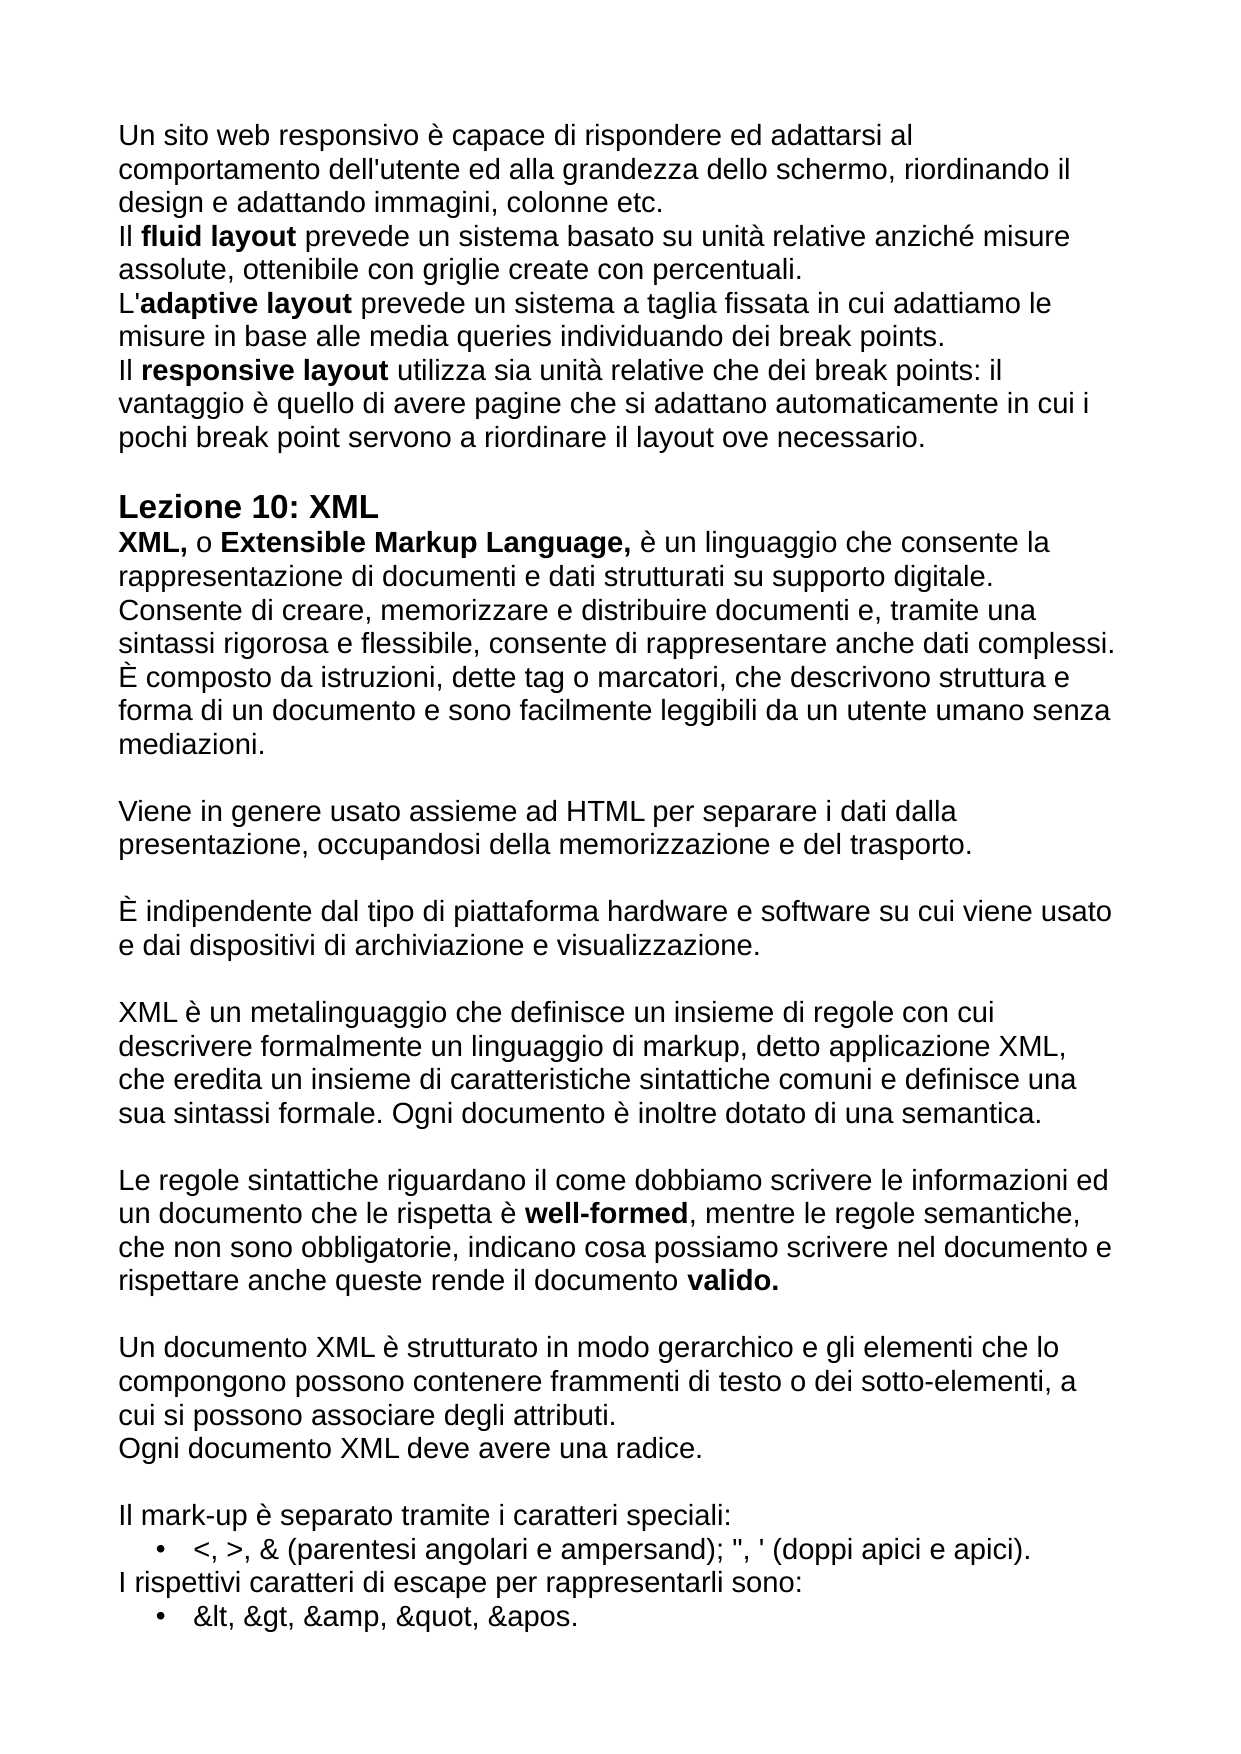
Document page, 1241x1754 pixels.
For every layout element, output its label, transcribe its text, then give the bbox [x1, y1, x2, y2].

text Un sito web responsivo è capace di rispondere ed adattarsi al comportamento dell'utente ed alla grandezza dello schermo, riordinando il design e adattando immagini, colonne etc. [118, 118, 1122, 219]
text Un documento XML è strutturato in modo gerarchico e gli elementi che lo compongono possono contenere frammenti di testo o dei sotto-elementi, a cui si possono associare degli attributi. [118, 1331, 1122, 1431]
list <, >, & (parentesi angolari e ampersand); ", ' (doppi apici e apici). [156, 1532, 1122, 1566]
list &lt, &gt, &amp, &quot, &apos. [156, 1599, 1122, 1633]
text È indipendente dal tipo di piattaforma hardware e software su cui viene usato e dai dispositivi di archiviazione e visualizzazione. [118, 894, 1122, 962]
text Il mark-up è separato tramite i caratteri speciali: [118, 1498, 1122, 1532]
text È composto da istruzioni, dette tag o marcatori, che descrivono struttura e forma di un documento e sono facilmente leggibili da un utente umano senza mediazioni. [118, 660, 1122, 760]
text Lezione 10: XML [118, 487, 1122, 526]
text Il responsive layout utilizza sia unità relative che dei break points: il vantaggio è quello di avere pagine che si adattano automaticamente in cui i pochi break point servono a riordinare il layout ove necessario. [118, 353, 1122, 453]
text Ogni documento XML deve avere una radice. [118, 1431, 1122, 1465]
text Il fluid layout prevede un sistema basato su unità relative anziché misure assolute, ottenibile con griglie create con percentuali. [118, 219, 1122, 286]
text XML è un metalinguaggio che definisce un insieme di regole con cui descrivere formalmente un linguaggio di markup, detto applicazione XML, che eredita un insieme di caratteristiche sintattiche comuni e definisce una sua sintassi formale. Ogni documento è inoltre dotato di una semantica. [118, 995, 1122, 1129]
text L'adaptive layout prevede un sistema a taglia fissata in cui adattiamo le misure in base alle media queries individuando dei break points. [118, 286, 1122, 353]
text Le regole sintattiche riguardano il come dobbiamo scrivere le informazioni ed un documento che le rispetta è well-formed, mentre le regole semantiche, che non sono obbligatorie, indicano cosa possiamo scrivere nel documento e rispettare anche queste rende il documento valido. [118, 1163, 1122, 1297]
text Viene in genere usato assieme ad HTML per separare i dati dalla presentazione, occupandosi della memorizzazione e del trasporto. [118, 794, 1122, 861]
text I rispettivi caratteri di escape per rappresentarli sono: [118, 1566, 1122, 1599]
text XML, o Extensible Markup Language, è un linguaggio che consente la rappresentazione di documenti e dati strutturati su supporto digitale. Consente di creare, memorizzare e distribuire documenti e, tramite una sintassi rigorosa e flessibile, consente di rappresentare anche dati complessi. [118, 526, 1122, 660]
